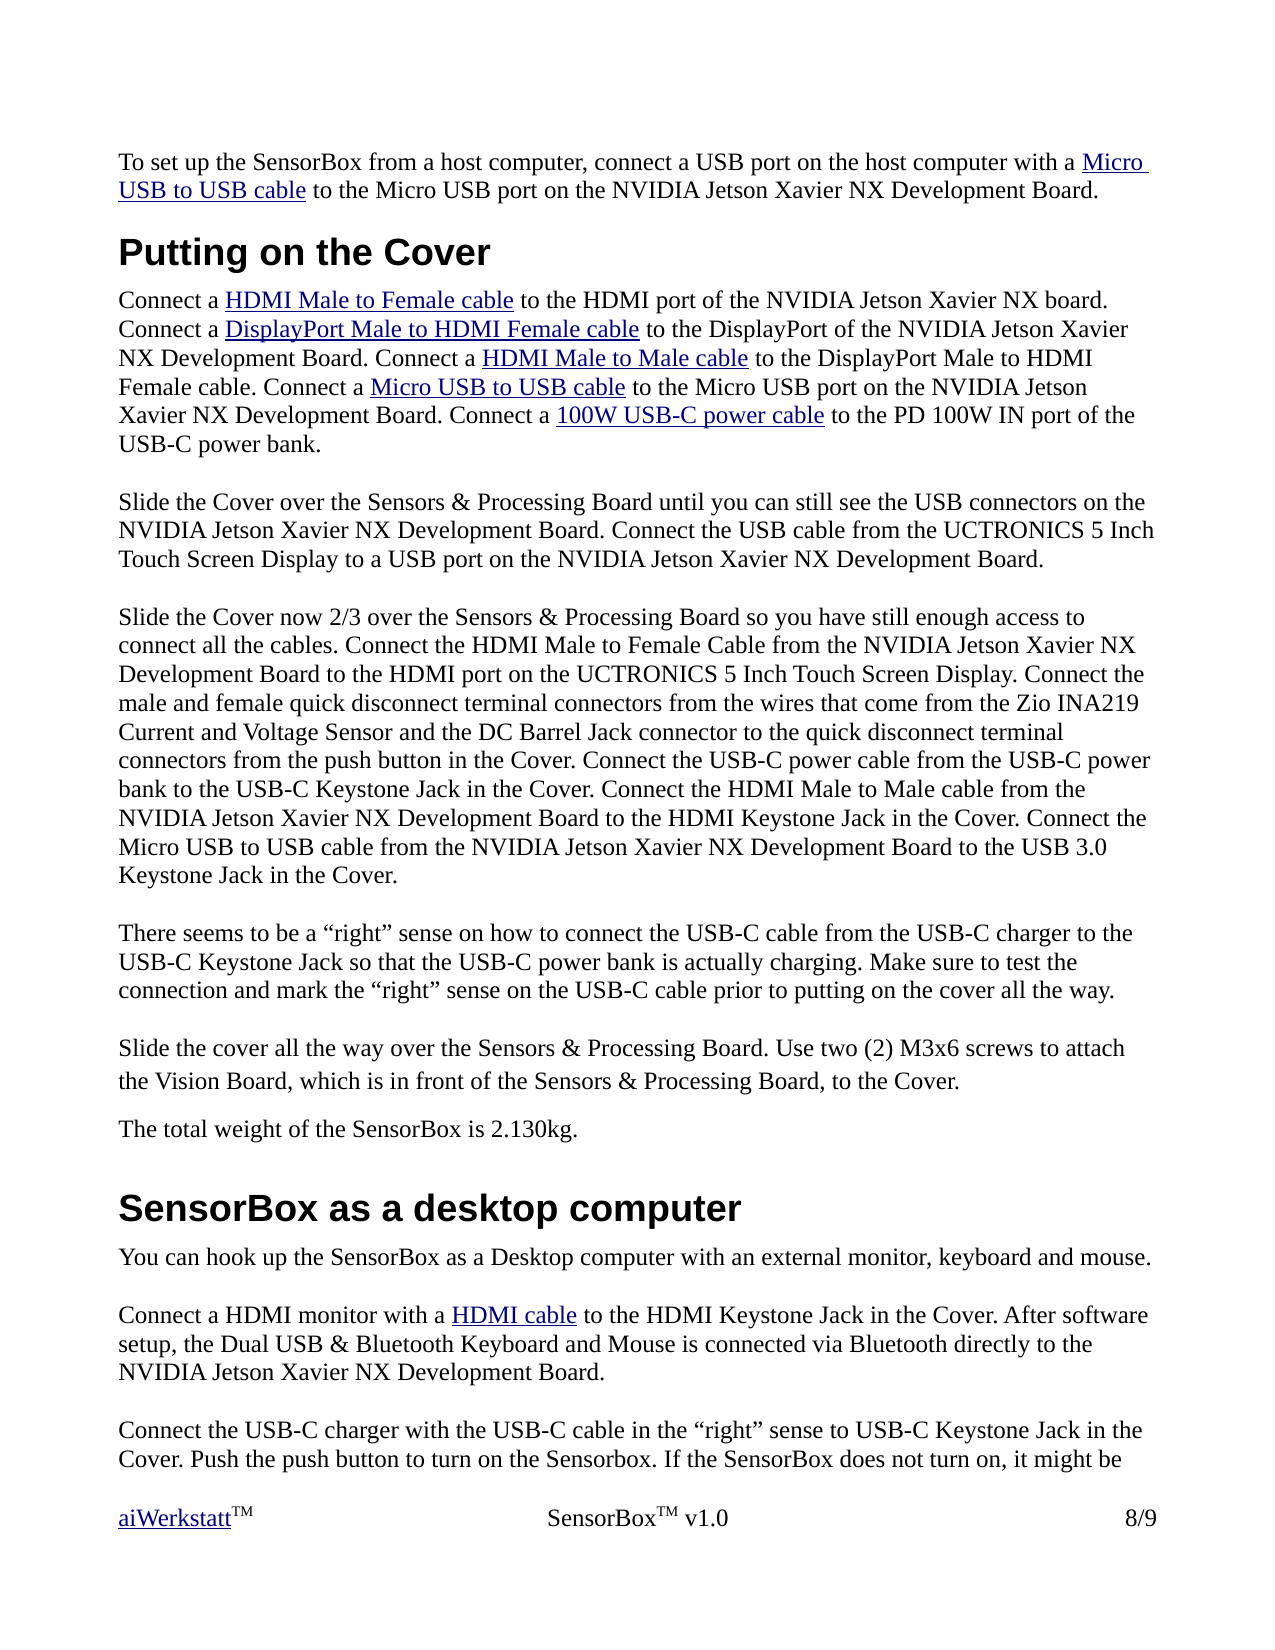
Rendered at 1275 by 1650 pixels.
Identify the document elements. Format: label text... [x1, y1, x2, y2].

text You can hook up the SensorBox as a Desktop computer with an external monitor, keyboard and mouse. [118, 1242, 1157, 1271]
text Connect a HDMI monitor with a HDMI cable to the HDMI Keystone Jack in the Cover. After software setup, the Dual USB & Bluetooth Keyboard and Mouse is connected via Bluetooth directly to the NVIDIA Jetson Xavier NX Development Board. [118, 1300, 1157, 1386]
subtitle Putting on the Cover [118, 229, 1157, 273]
text Connect a HDMI Male to Female cable to the HDMI port of the NVIDIA Jetson Xavier NX board. Connect a DisplayPort Male to HDMI Female cable to the DisplayPort of the NVIDIA Jetson Xavier NX Development Board. Connect a HDMI Male to Male cable to the DisplayPort Male to HDMI Female cable. Connect a Micro USB to USB cable to the Micro USB port on the NVIDIA Jetson Xavier NX Development Board. Connect a 100W USB-C power cable to the PD 100W IN port of the USB-C power bank. [118, 286, 1157, 458]
text Slide the cover all the way over the Sensors & Processing Board. Use two (2) M3x6 screws to attach the Vision Board, which is in front of the Sensors & Processing Board, to the Cover. [118, 1033, 1157, 1095]
text Connect the USB-C charger with the USB-C cable in the “right” sense to USB-C Keystone Jack in the Cover. Push the push button to turn on the Sensorbox. If the SensorBox does not turn on, it might be [118, 1415, 1157, 1472]
text There seems to be a “right” sense on how to connect the USB-C cable from the USB-C charger to the USB-C Keystone Jack so that the USB-C power bank is actually charging. Make sure to test the connection and mark the “right” sense on the USB-C cable prior to putting on the cover all the way. [118, 918, 1157, 1004]
text Slide the Cover now 2/3 over the Sensors & Processing Board so you have still enough access to connect all the cables. Connect the HDMI Male to Female Cable from the NVIDIA Jetson Xavier NX Development Board to the HDMI port on the UCTRONICS 5 Inch Touch Screen Display. Connect the male and female quick disconnect terminal connectors from the wires that come from the Zio INA219 Current and Voltage Sensor and the DC Barrel Jack connector to the quick disconnect terminal connectors from the push button in the Cover. Connect the USB-C power cable from the USB-C power bank to the USB-C Keystone Jack in the Cover. Connect the HDMI Male to Male cable from the NVIDIA Jetson Xavier NX Development Board to the HDMI Keystone Jack in the Cover. Connect the Micro USB to USB cable from the NVIDIA Jetson Xavier NX Development Board to the USB 3.0 Keystone Jack in the Cover. [118, 602, 1157, 889]
text Slide the Cover over the Sensors & Processing Board until you can still see the USB connectors on the NVIDIA Jetson Xavier NX Development Board. Connect the USB cable from the UCTRONICS 5 Inch Touch Screen Display to a USB port on the NVIDIA Jetson Xavier NX Development Board. [118, 487, 1157, 573]
text The total weight of the SensorBox is 2.130kg. [118, 1114, 1157, 1142]
subtitle SensorBox as a desktop computer [118, 1186, 1157, 1230]
text To set up the SensorBox from a host computer, connect a USB port on the host computer with a Micro USB to USB cable to the Micro USB port on the NVIDIA Jetson Xavier NX Development Board. [118, 147, 1157, 204]
